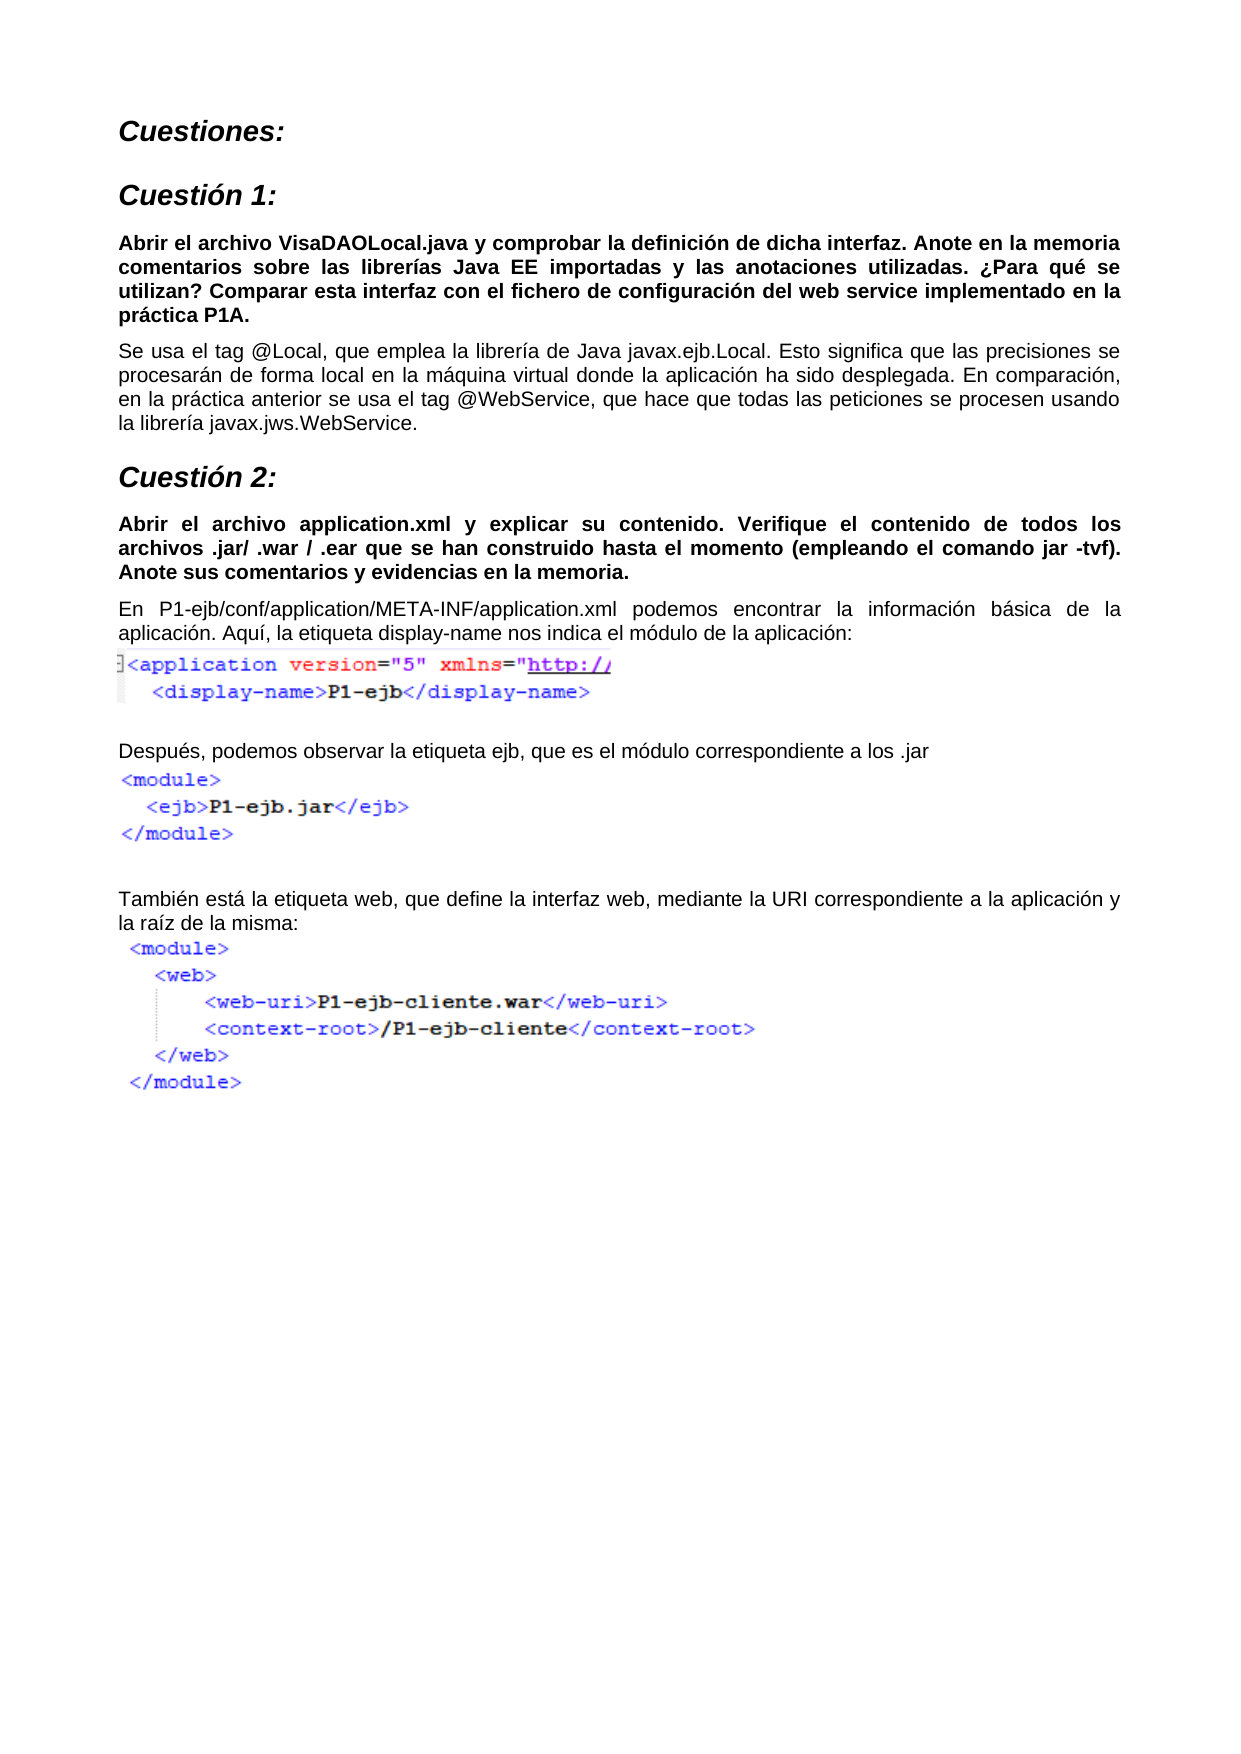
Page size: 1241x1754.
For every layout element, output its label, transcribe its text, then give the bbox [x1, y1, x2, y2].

text También está la etiqueta web, que define la interfaz web, mediante la URI correspondiente a la aplicación y la raíz de la misma: [118, 887, 1122, 935]
subtitle Cuestión 1: [118, 178, 1122, 212]
text Después, podemos observar la etiqueta ejb, que es el módulo correspondiente a los .jar [118, 739, 1122, 763]
text En P1-ejb/conf/application/META-INF/application.xml podemos encontrar la información básica de la aplicación. Aquí, la etiqueta display-name nos indica el módulo de la aplicación: [118, 596, 1122, 644]
text Abrir el archivo VisaDAOLocal.java y comprobar la definición de dicha interfaz. Anote en la memoria comentarios sobre las librerías Java EE importadas y las anotaciones utilizadas. ¿Para qué se utilizan? Comparar esta interfaz con el fichero de configuración del web service implementado en la práctica P1A. [118, 231, 1122, 326]
text Se usa el tag @Local, que emplea la librería de Java javax.ejb.Local. Esto significa que las precisiones se procesarán de forma local en la máquina virtual donde la aplicación ha sido desplegada. En comparación, en la práctica anterior se usa el tag @WebService, que hace que todas las peticiones se procesen usando la librería javax.jws.WebService. [118, 339, 1122, 435]
subtitle Cuestión 2: [118, 460, 1122, 493]
text Abrir el archivo application.xml y explicar su contenido. Verifique el contenido de todos los archivos .jar/ .war / .ear que se han construido hasta el momento (empleando el comando jar -tvf). Anote sus comentarios y evidencias en la memoria. [118, 512, 1122, 584]
picture [116, 648, 611, 703]
picture [118, 764, 419, 851]
picture [120, 939, 823, 1101]
subtitle Cuestiones: [118, 113, 1122, 147]
